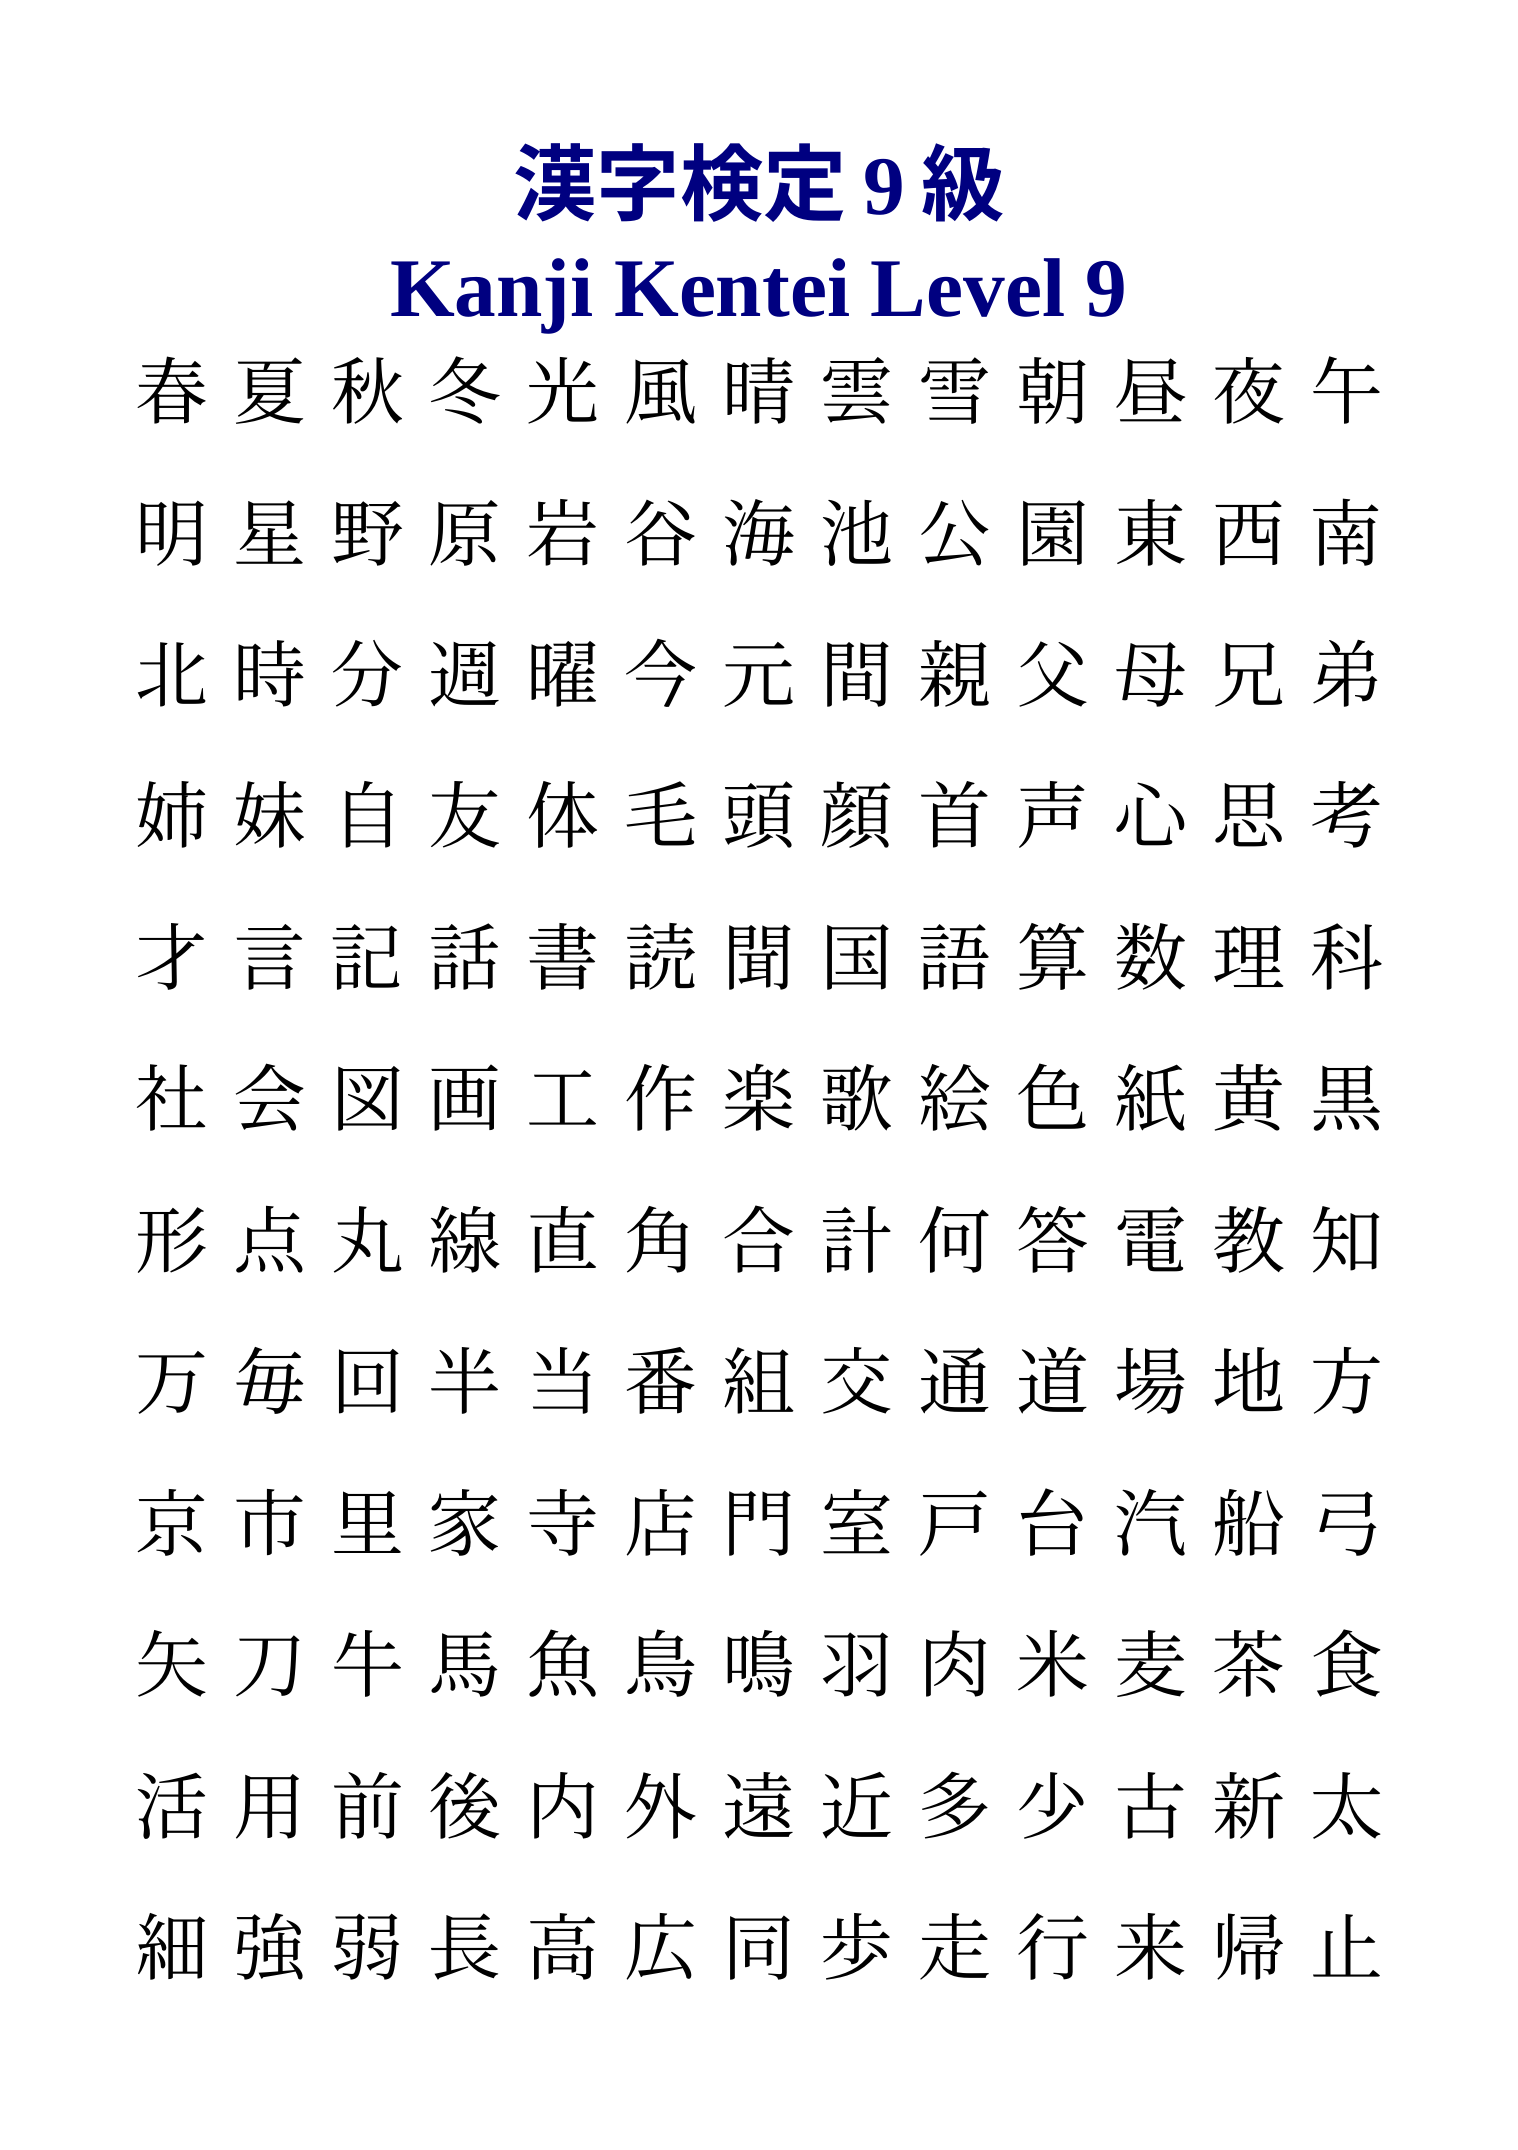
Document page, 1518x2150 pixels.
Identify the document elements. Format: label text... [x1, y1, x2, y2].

text 春夏秋冬光風晴雲雪朝昼夜午明星野原岩谷海池公園東西南北時分週曜今元間親父母兄弟姉妹自友体毛頭顔首声心思考才言記話書読聞国語算数理科社会図画工作楽歌絵色紙黄黒形点丸線直角合計何答電教知万毎回半当番組交通道場地方京市里家寺店門室戸台汽船弓矢刀牛馬魚鳥鳴羽肉米麦茶食活用前後内外遠近多少古新太細強弱長高広同歩走行来帰止 [118, 334, 1399, 1995]
title Kanji Kentei Level 9 [118, 239, 1399, 334]
title 漢字検定9級 [118, 118, 1399, 239]
